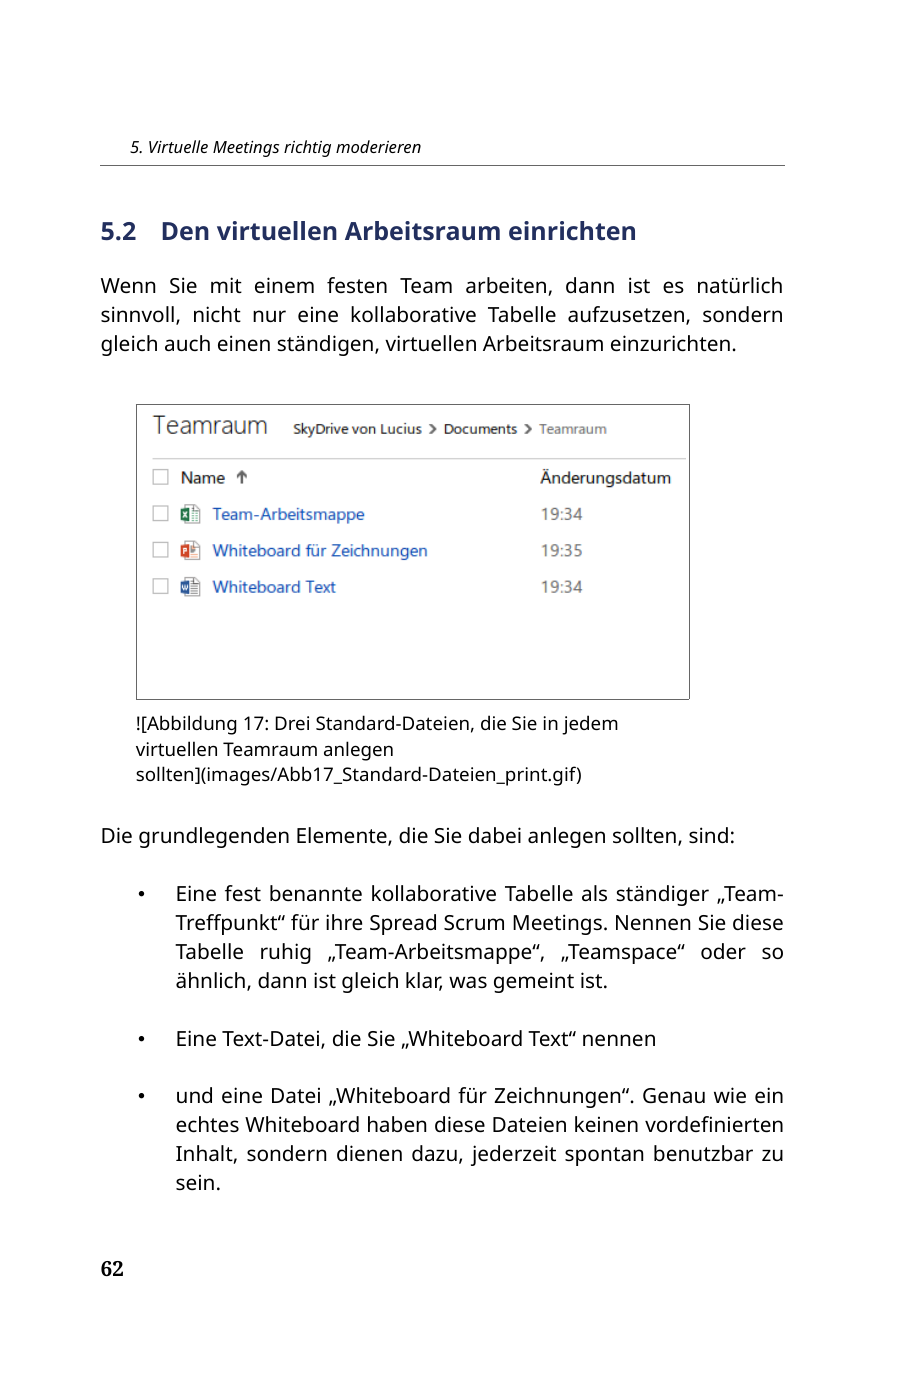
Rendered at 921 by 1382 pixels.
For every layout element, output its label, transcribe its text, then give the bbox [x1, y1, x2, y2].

list Eine fest benannte kollaborative Tabelle als ständiger „Team-Treffpunkt“ für ihre Spread Scrum Meetings. Nennen Sie diese Tabelle ruhig „Team-Arbeitsmappe“, „Teamspace“ oder so ähnlich, dann ist gleich klar, was gemeint ist. [138, 857, 785, 994]
list Eine Text-Datei, die Sie „Whiteboard Text“ nennen [138, 1002, 785, 1052]
text Die grundlegenden Elemente, die Sie dabei anlegen sollten, sind: [100, 365, 785, 849]
text [137, 405, 689, 699]
text ![Abbildung 17: Drei Standard-Dateien, die Sie in jedem virtuellen Teamraum anlegen sollten](images/Abb17_Standard-Dateien_print.gif) [136, 700, 689, 787]
subtitle Den virtuellen Arbeitsraum einrichten [100, 214, 785, 248]
text Wenn Sie mit einem festen Team arbeiten, dann ist es natürlich sinnvoll, nicht nur eine kollaborative Tabelle aufzusetzen, sondern gleich auch einen ständigen, virtuellen Arbeitsraum einzurichten. [100, 267, 785, 357]
picture [138, 406, 686, 696]
list und eine Datei „Whiteboard für Zeichnungen“. Genau wie ein echtes Whiteboard haben diese Dateien keinen vordefinierten Inhalt, sondern dienen dazu, jederzeit spontan benutzbar zu sein. [138, 1060, 785, 1197]
